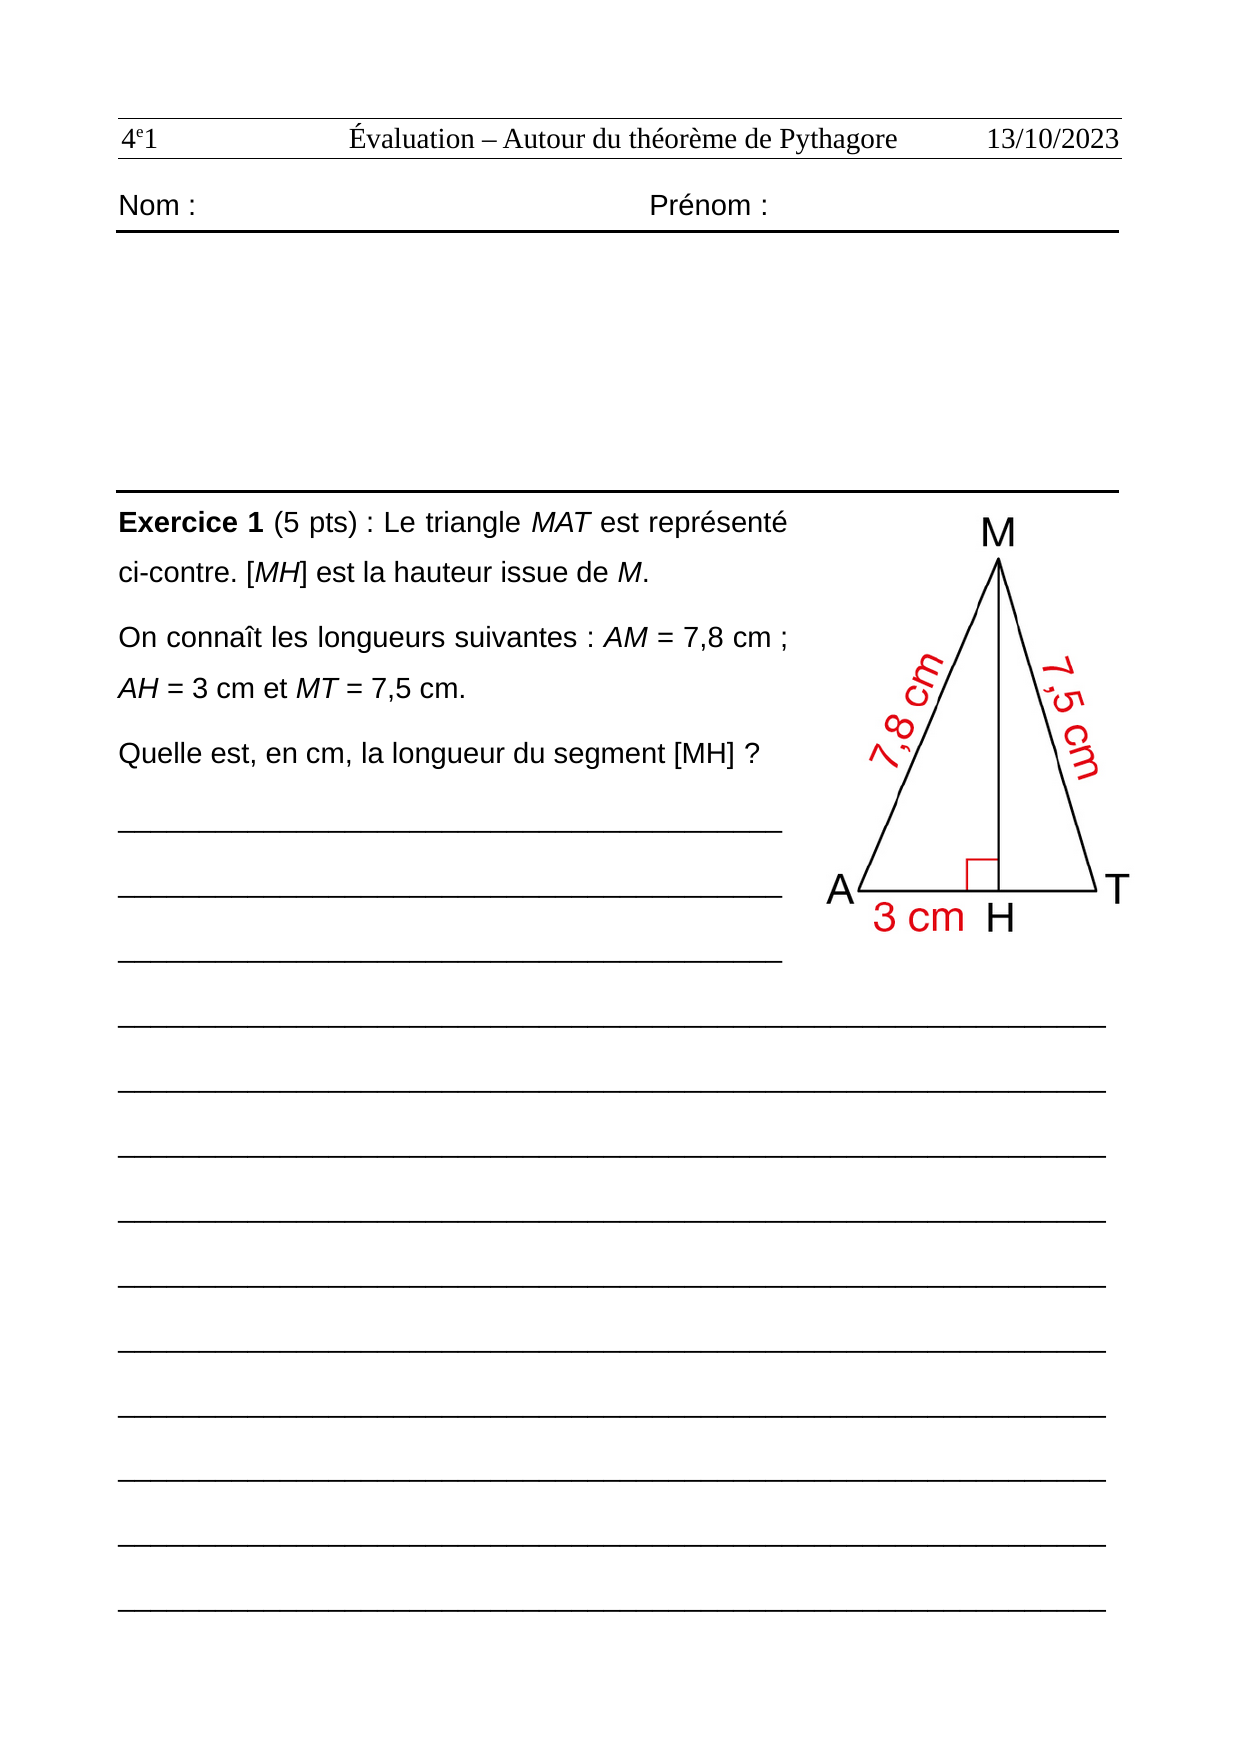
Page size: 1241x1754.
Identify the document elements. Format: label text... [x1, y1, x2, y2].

picture [818, 506, 1138, 945]
text _____________________________________________________________ [118, 1255, 1122, 1288]
text _____________________________________________________________ [118, 995, 1122, 1029]
text _____________________________________________________________ [118, 1449, 1122, 1483]
text _____________________________________________________________ [118, 1579, 1122, 1613]
text _________________________________________ [118, 865, 818, 899]
text Exercice 1 (5 pts) : Le triangle MAT est représenté ci-contre. [MH] est la hauteur issue de M. [118, 505, 1122, 589]
text _____________________________________________________________ [118, 1384, 1122, 1418]
text _____________________________________________________________ [118, 1190, 1122, 1223]
text _____________________________________________________________ [118, 1514, 1122, 1548]
text _____________________________________________________________ [118, 1060, 1122, 1094]
text _________________________________________ [118, 801, 818, 834]
text _____________________________________________________________ [118, 1320, 1122, 1353]
text On connaît les longueurs suivantes : AM = 7,8 cm ; AH = 3 cm et MT = 7,5 cm. [118, 620, 818, 704]
text _____________________________________________________________ [118, 1125, 1122, 1158]
text Nom : Prénom : [118, 188, 1122, 221]
text Quelle est, en cm, la longueur du segment [MH] ? [118, 736, 818, 769]
text _________________________________________ [118, 930, 1122, 964]
